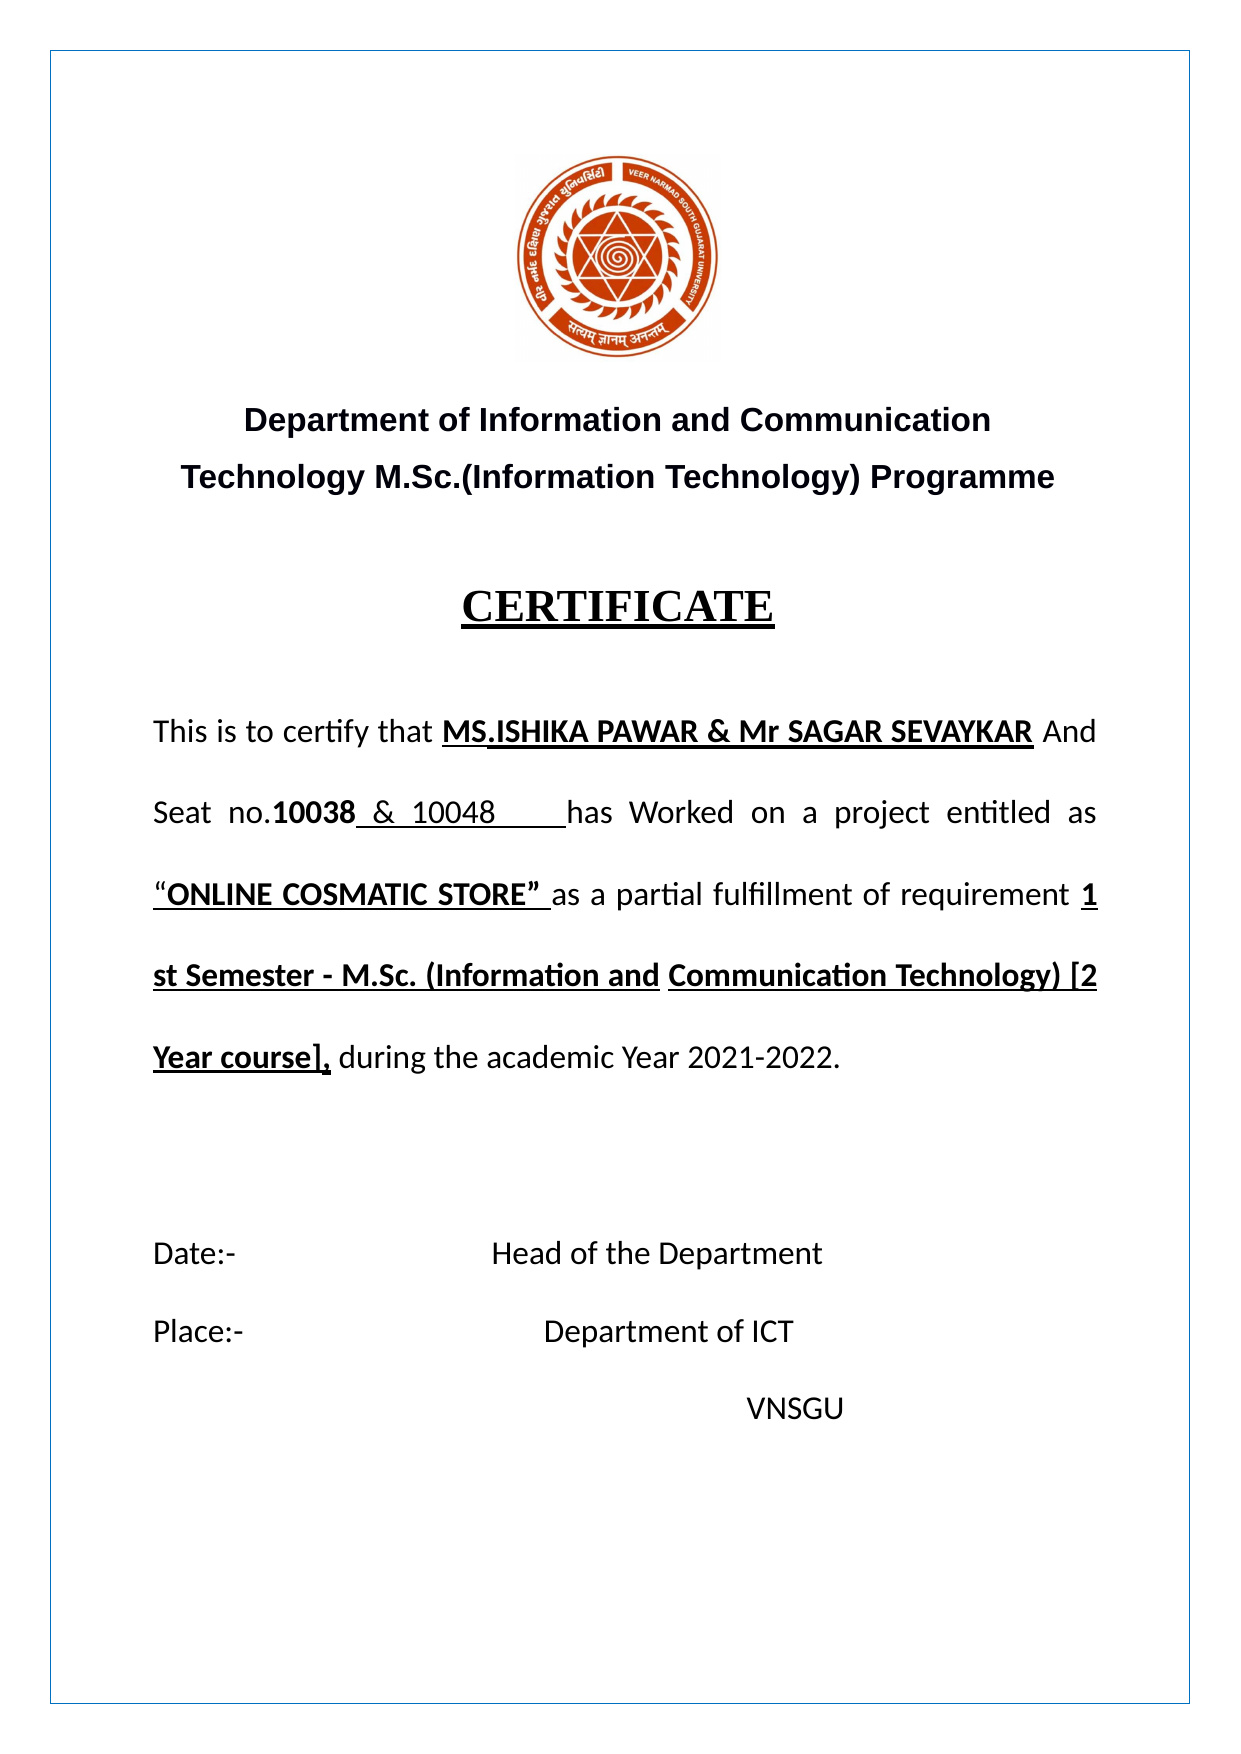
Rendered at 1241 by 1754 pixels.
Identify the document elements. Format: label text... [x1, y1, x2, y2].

picture [514, 154, 722, 362]
text VNSGU [94, 1387, 1083, 1428]
subtitle Department of Information and Communication Technology M.Sc.(Information Technology) Programme [153, 400, 1083, 496]
text This is to certify that MS.ISHIKA PAWAR & Mr SAGAR SEVAYKAR And Seat no.10038 & 10048 has Worked on a project entitled as “ONLINE COSMATIC STORE” as a partial fulfillment of requirement 1 st Semester - M.Sc. (Information and Communication Technology) [2 Year course], during the academic Year 2021-2022. [153, 710, 1097, 1076]
text Place:- Department of ICT [94, 1309, 1083, 1350]
text CERTIFICATE [153, 579, 1083, 631]
text Date:- Head of the Department [94, 1232, 1083, 1273]
